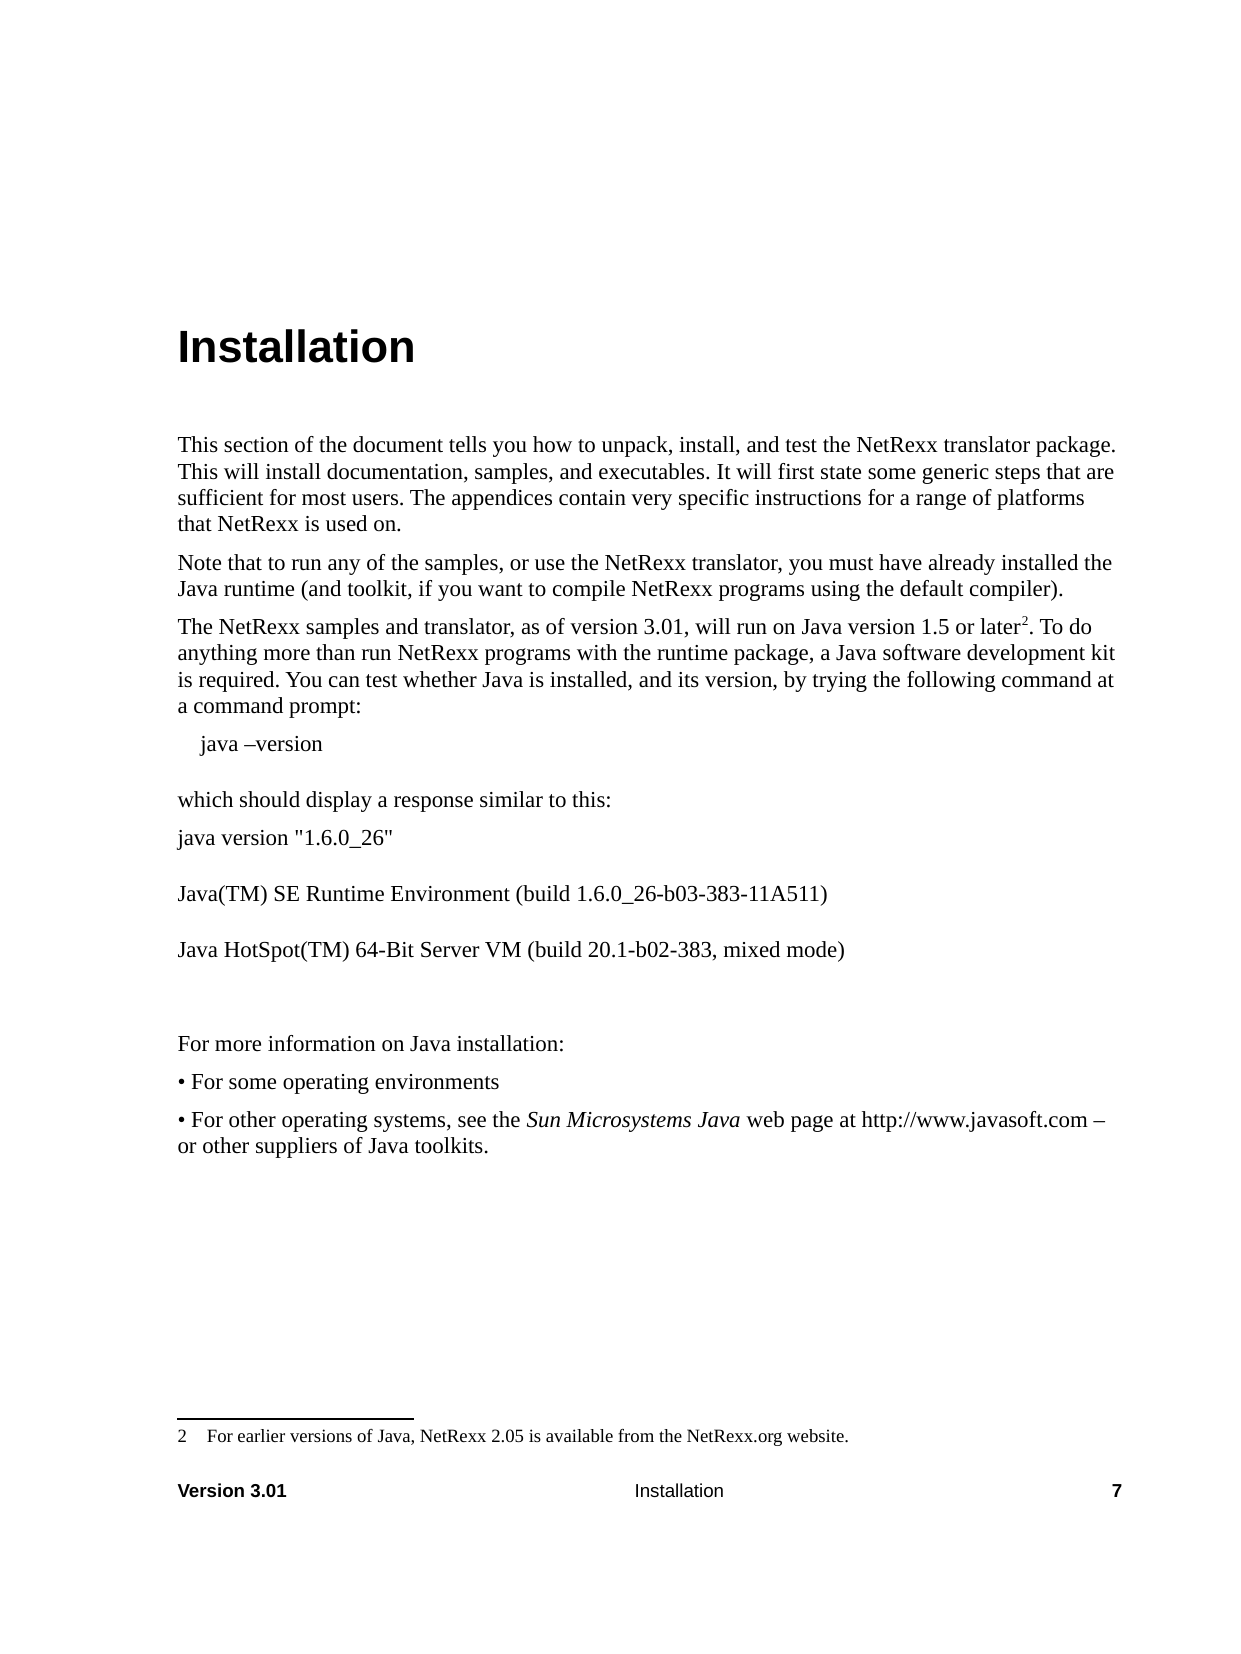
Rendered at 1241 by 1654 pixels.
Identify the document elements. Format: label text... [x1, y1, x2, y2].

text For more information on Java installation: [177, 1030, 1122, 1056]
text This section of the document tells you how to unpack, install, and test the NetRexx translator package. This will install documentation, samples, and executables. It will first state some generic steps that are sufficient for most users. The appendices contain very specific instructions for a range of platforms that NetRexx is used on. [177, 431, 1122, 537]
subtitle Installation [177, 320, 1122, 372]
text • For some operating environments [177, 1068, 1122, 1094]
text For earlier versions of Java, NetRexx 2.05 is available from the NetRexx.org website. [177, 1425, 1122, 1447]
text Note that to run any of the samples, or use the NetRexx translator, you must have already installed the Java runtime (and toolkit, if you want to compile NetRexx programs using the default compiler). [177, 548, 1122, 601]
text java –version [177, 730, 1122, 757]
text • For other operating systems, see the Sun Microsystems Java web page at http://www.javasoft.com – or other suppliers of Java toolkits. [177, 1106, 1122, 1159]
text Java(TM) SE Runtime Environment (build 1.6.0_26-b03-383-11A511) [177, 880, 1122, 906]
text Java HotSpot(TM) 64-Bit Server VM (build 20.1-b02-383, mixed mode) [177, 936, 1122, 962]
text which should display a response similar to this: [177, 786, 1122, 812]
text java version "1.6.0_26" [177, 824, 1122, 851]
text The NetRexx samples and translator, as of version 3.01, will run on Java version 1.5 or later. To do anything more than run NetRexx programs with the runtime package, a Java software development kit is required. You can test whether Java is installed, and its version, by trying the following command at a command prompt: [177, 613, 1122, 718]
